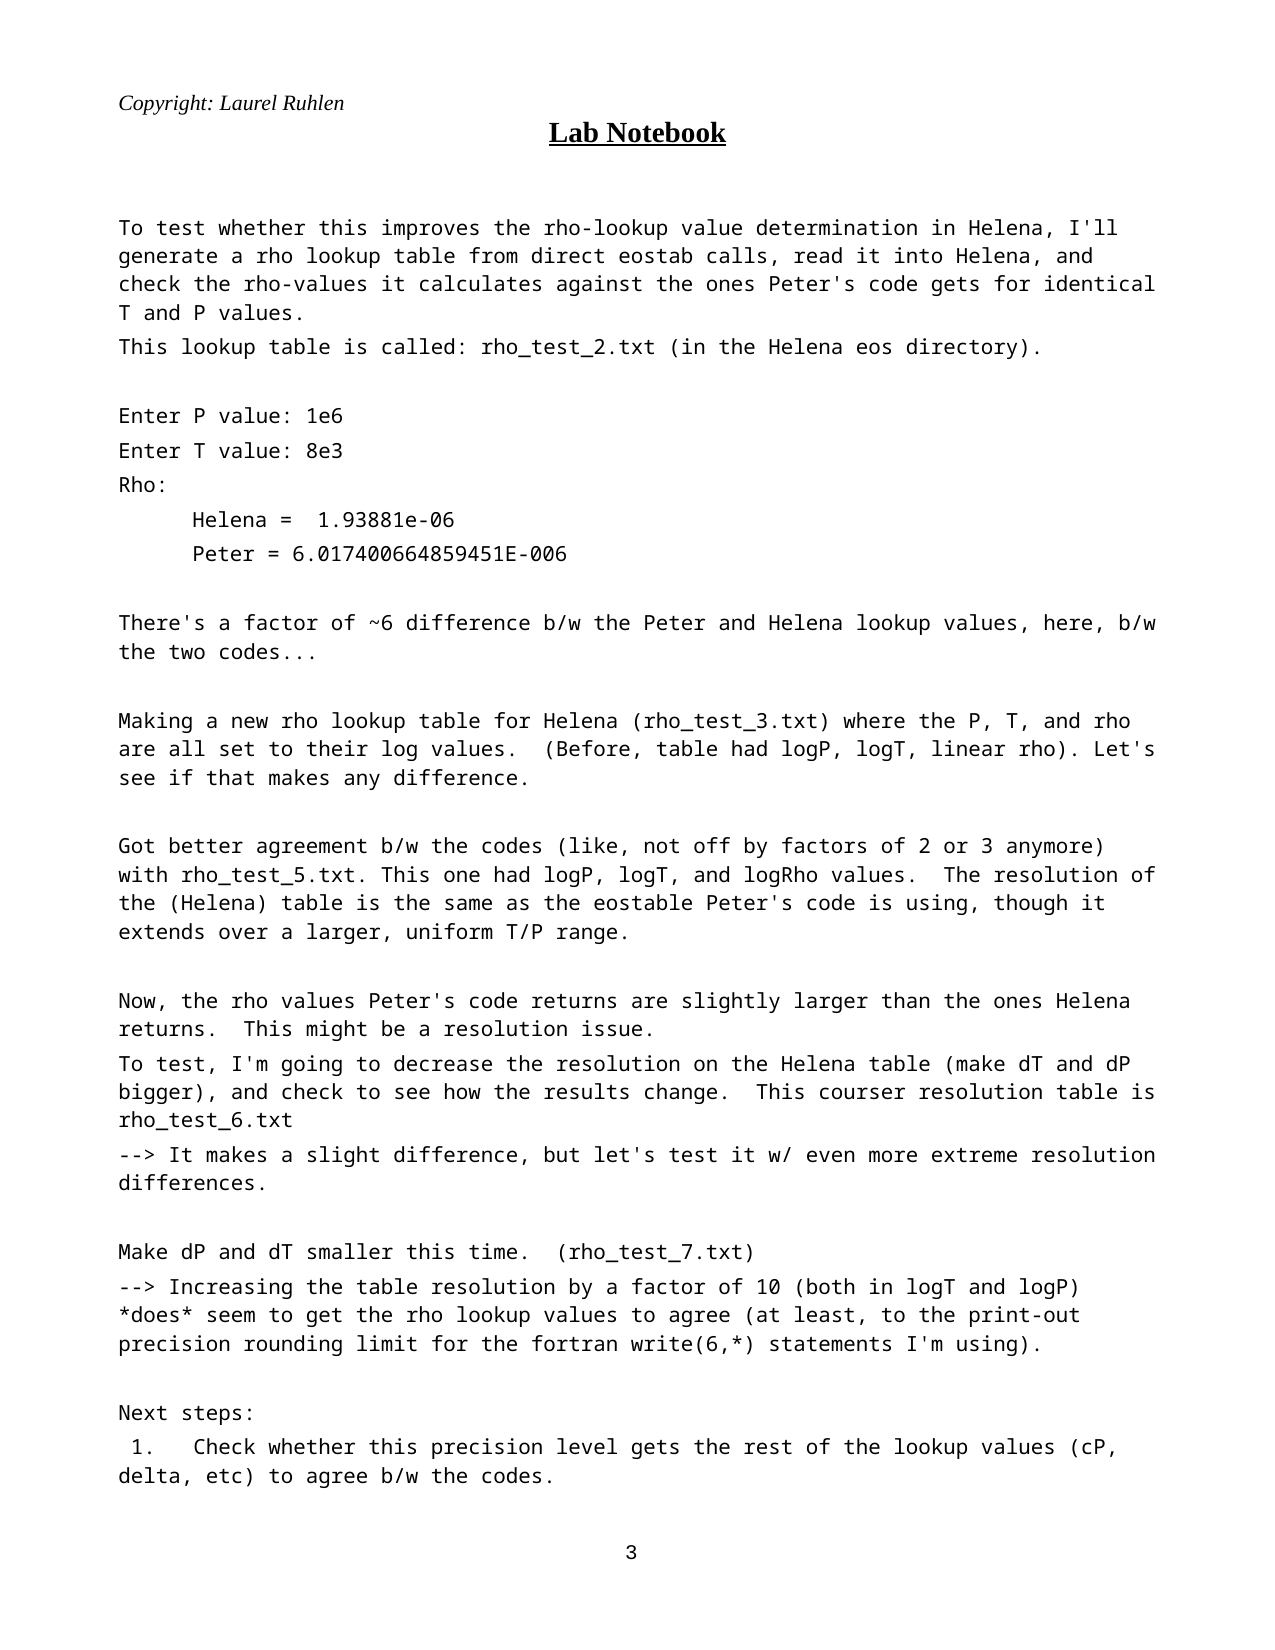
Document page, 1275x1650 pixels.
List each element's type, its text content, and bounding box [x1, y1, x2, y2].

list Check whether this precision level gets the rest of the lookup values (cP, delta, etc) to agree b/w the codes. [118, 1432, 1157, 1489]
text Got better agreement b/w the codes (like, not off by factors of 2 or 3 anymore) with rho_test_5.txt. This one had logP, logT, and logRho values. The resolution of the (Helena) table is the same as the eostable Peter's code is using, though it extends over a larger, uniform T/P range. [118, 832, 1157, 945]
text To test, I'm going to decrease the resolution on the Helena table (make dT and dP bigger), and check to see how the results change. This courser resolution table is rho_test_6.txt [118, 1049, 1157, 1134]
text Make dP and dT smaller this time. (rho_test_7.txt) [118, 1237, 1157, 1266]
text Enter T value: 8e3 [118, 436, 1157, 464]
text There's a factor of ~6 difference b/w the Peter and Helena lookup values, here, b/w the two codes... [118, 608, 1157, 665]
text To test whether this improves the rho-lookup value determination in Helena, I'll generate a rho lookup table from direct eostab calls, read it into Helena, and check the rho-values it calculates against the ones Peter's code gets for identical T and P values. [118, 213, 1157, 326]
text Enter P value: 1e6 [118, 401, 1157, 430]
text Now, the rho values Peter's code returns are slightly larger than the ones Helena returns. This might be a resolution issue. [118, 986, 1157, 1043]
text Making a new rho lookup table for Helena (rho_test_3.txt) where the P, T, and rho are all set to their log values. (Before, table had logP, logT, linear rho). Let's see if that makes any difference. [118, 706, 1157, 791]
text This lookup table is called: rho_test_2.txt (in the Helena eos directory). [118, 332, 1157, 361]
text Next steps: [118, 1398, 1157, 1426]
text Peter = 6.017400664859451E-006 [118, 539, 1157, 568]
text Helena = 1.93881e-06 [118, 505, 1157, 533]
text Rho: [118, 470, 1157, 499]
text --> Increasing the table resolution by a factor of 10 (both in logT and logP) *does* seem to get the rho lookup values to agree (at least, to the print-out precision rounding limit for the fortran write(6,*) statements I'm using). [118, 1272, 1157, 1357]
text --> It makes a slight difference, but let's test it w/ even more extreme resolution differences. [118, 1140, 1157, 1197]
